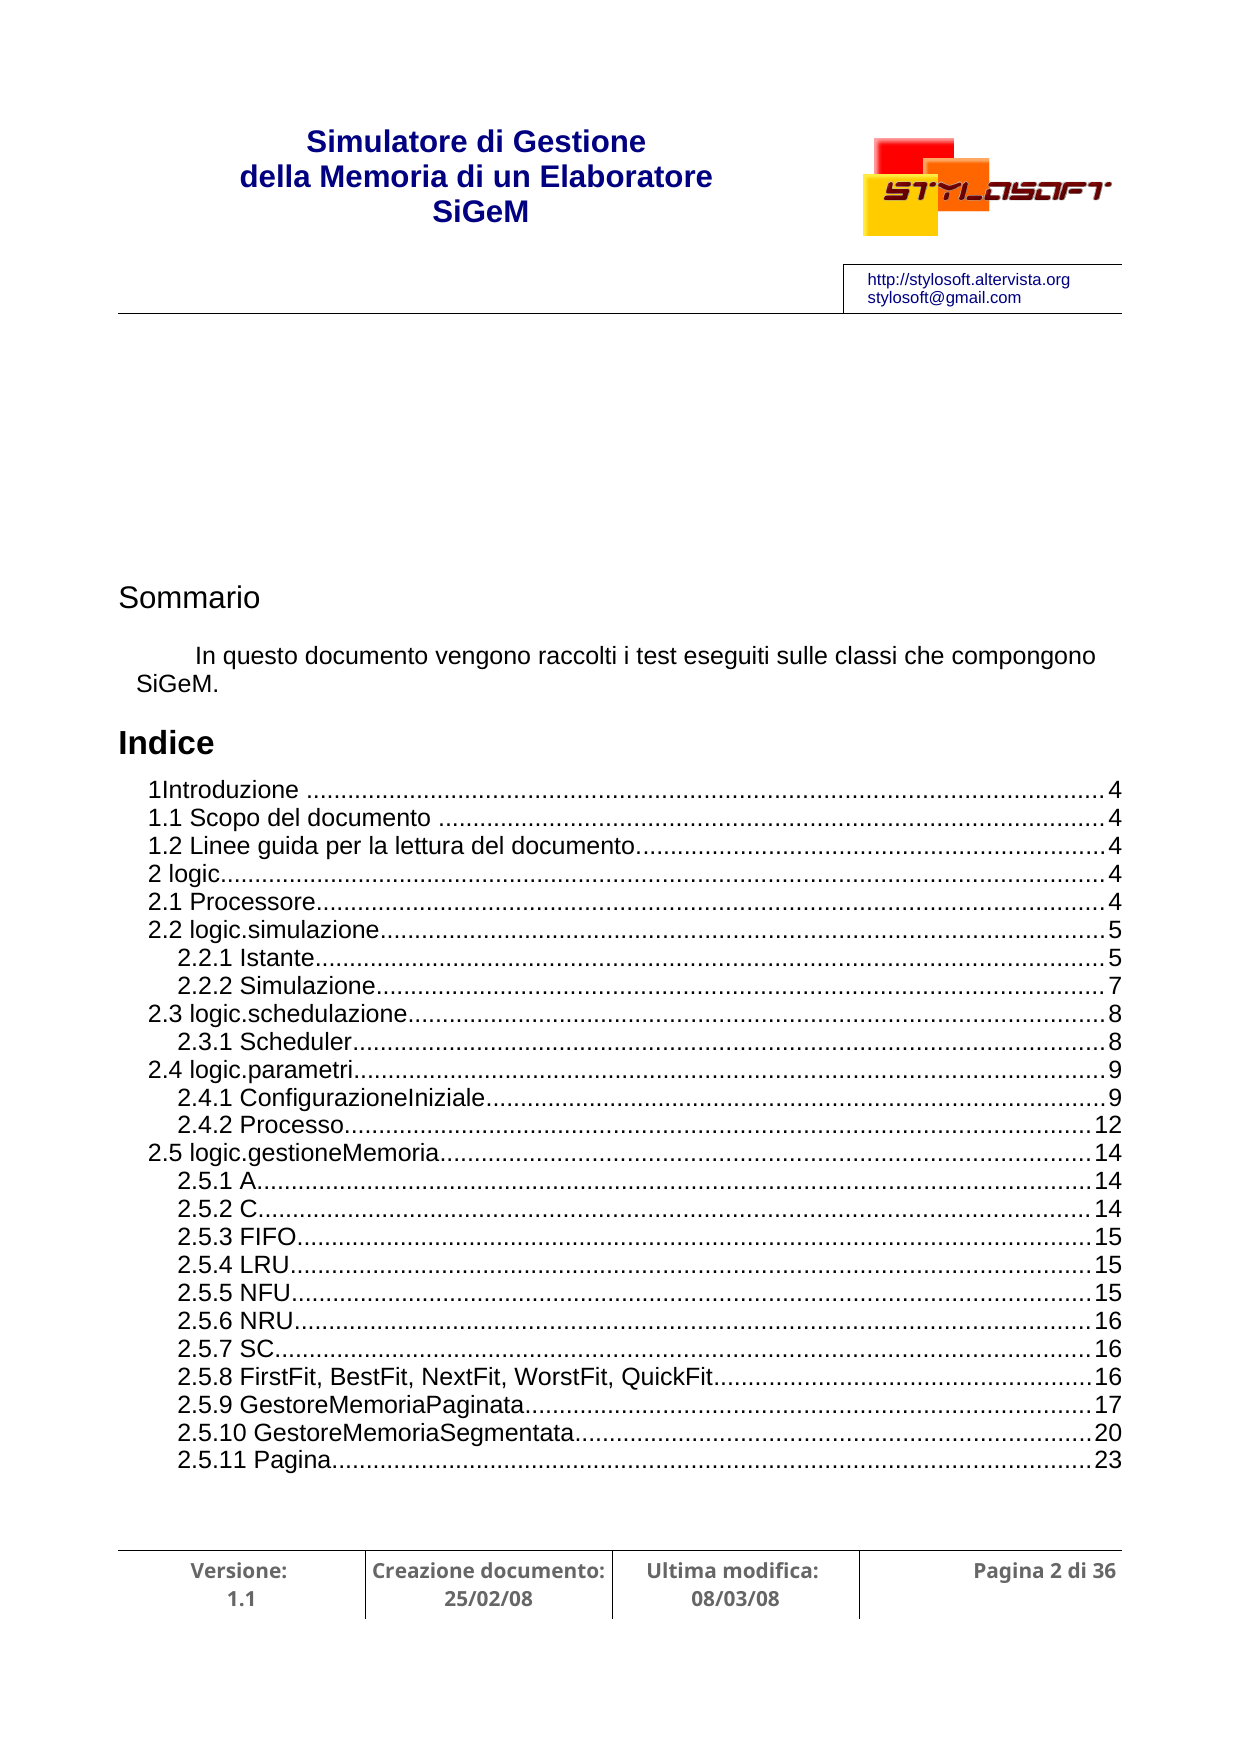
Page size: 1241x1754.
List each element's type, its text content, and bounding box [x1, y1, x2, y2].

text 2.4.2 Processo 12 [177, 1111, 1122, 1139]
text 2.4.1 ConfigurazioneIniziale 9 [177, 1083, 1122, 1111]
text 2.5.8 FirstFit, BestFit, NextFit, WorstFit, QuickFit 16 [177, 1363, 1122, 1391]
text 2.5.11 Pagina 23 [177, 1446, 1122, 1474]
text 2.3 logic.schedulazione 8 [148, 1000, 1122, 1028]
text 2.2 logic.simulazione 5 [148, 916, 1122, 944]
text 2.5.1 A 14 [177, 1167, 1122, 1195]
text 2 logic 4 [148, 860, 1122, 888]
text 2.3.1 Scheduler 8 [177, 1028, 1122, 1056]
text In questo documento vengono raccolti i test eseguiti sulle classi che compongono SiGeM. [136, 642, 1104, 698]
subtitle Sommario [118, 580, 1122, 615]
text 2.5.4 LRU 15 [177, 1251, 1122, 1279]
text 2.5.9 GestoreMemoriaPaginata 17 [177, 1391, 1122, 1418]
text 1Introduzione 4 [148, 776, 1122, 804]
text 2.5.3 FIFO 15 [177, 1223, 1122, 1251]
subtitle Indice [118, 724, 1122, 762]
text 2.2.2 Simulazione 7 [177, 972, 1122, 1000]
text 2.5.6 NRU 16 [177, 1307, 1122, 1335]
picture [848, 123, 1117, 247]
text 1.1 Scopo del documento 4 [148, 804, 1122, 832]
text 2.5.5 NFU 15 [177, 1279, 1122, 1307]
text 2.1 Processore 4 [148, 888, 1122, 916]
text 2.5.2 C 14 [177, 1195, 1122, 1223]
text 1.2 Linee guida per la lettura del documento. 4 [148, 832, 1122, 860]
text 2.5.10 GestoreMemoriaSegmentata 20 [177, 1418, 1122, 1446]
text 2.5.7 SC 16 [177, 1335, 1122, 1363]
text 2.2.1 Istante 5 [177, 944, 1122, 972]
text 2.5 logic.gestioneMemoria 14 [148, 1139, 1122, 1167]
text 2.4 logic.parametri 9 [148, 1056, 1122, 1083]
